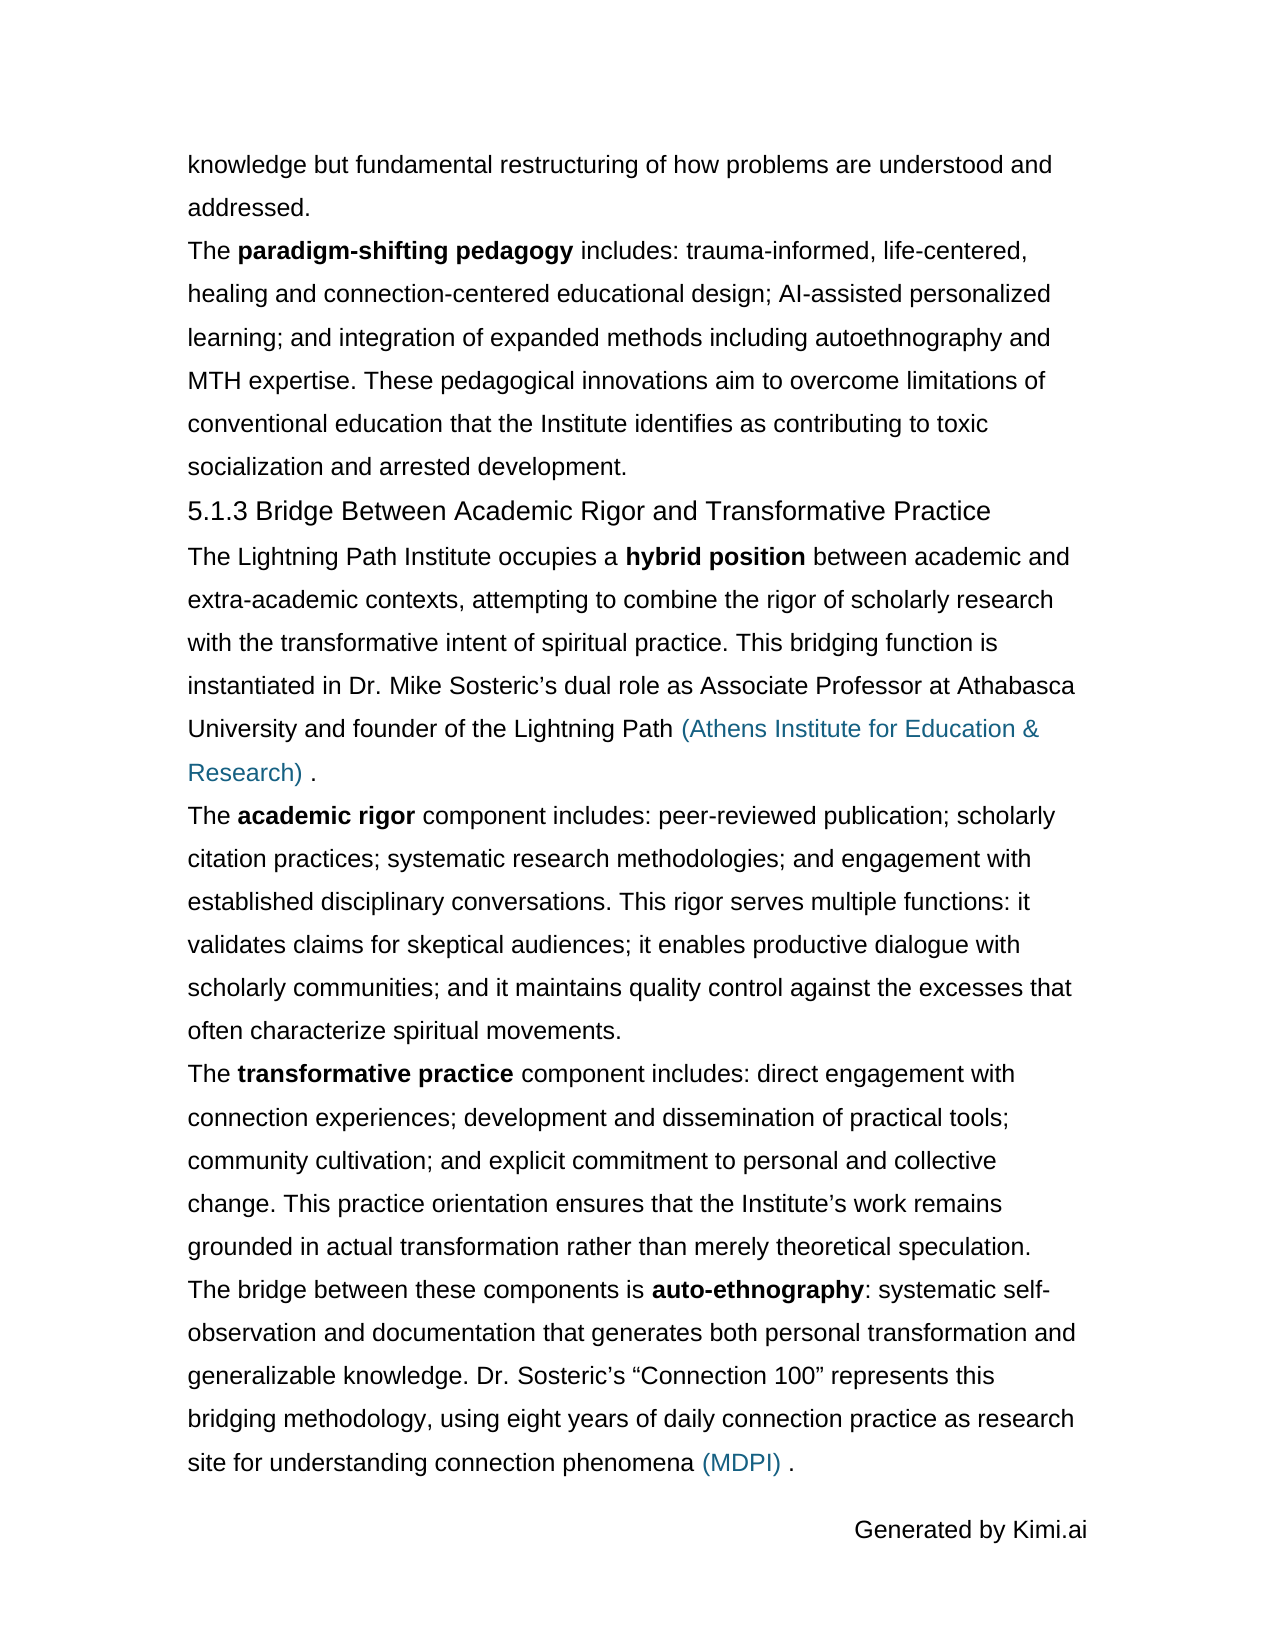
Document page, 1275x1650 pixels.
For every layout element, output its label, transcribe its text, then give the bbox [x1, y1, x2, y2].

text The Lightning Path Institute occupies a hybrid position between academic and extra-academic contexts, attempting to combine the rigor of scholarly research with the transformative intent of spiritual practice. This bridging function is instantiated in Dr. Mike Sosteric’s dual role as Associate Professor at Athabasca University and founder of the Lightning Path (Athens Institute for Education & Research) . [187, 542, 1087, 786]
text The academic rigor component includes: peer-reviewed publication; scholarly citation practices; systematic research methodologies; and engagement with established disciplinary conversations. This rigor serves multiple functions: it validates claims for skeptical audiences; it enables productive dialogue with scholarly communities; and it maintains quality control against the excesses that often characterize spiritual movements. [187, 801, 1087, 1045]
text The transformative practice component includes: direct engagement with connection experiences; development and dissemination of practical tools; community cultivation; and explicit commitment to personal and collective change. This practice orientation ensures that the Institute’s work remains grounded in actual transformation rather than merely theoretical speculation. [187, 1059, 1087, 1261]
text knowledge but fundamental restructuring of how problems are understood and addressed. [187, 150, 1087, 222]
subtitle 5.1.3 Bridge Between Academic Rigor and Transformative Practice [187, 495, 1087, 526]
text The paradigm-shifting pedagogy includes: trauma-informed, life-centered, healing and connection-centered educational design; AI-assisted personalized learning; and integration of expanded methods including autoethnography and MTH expertise. These pedagogical innovations aim to overcome limitations of conventional education that the Institute identifies as contributing to toxic socialization and arrested development. [187, 236, 1087, 481]
text The bridge between these components is auto-ethnography: systematic self-observation and documentation that generates both personal transformation and generalizable knowledge. Dr. Sosteric’s “Connection 100” represents this bridging methodology, using eight years of daily connection practice as research site for understanding connection phenomena (MDPI) . [187, 1275, 1087, 1476]
